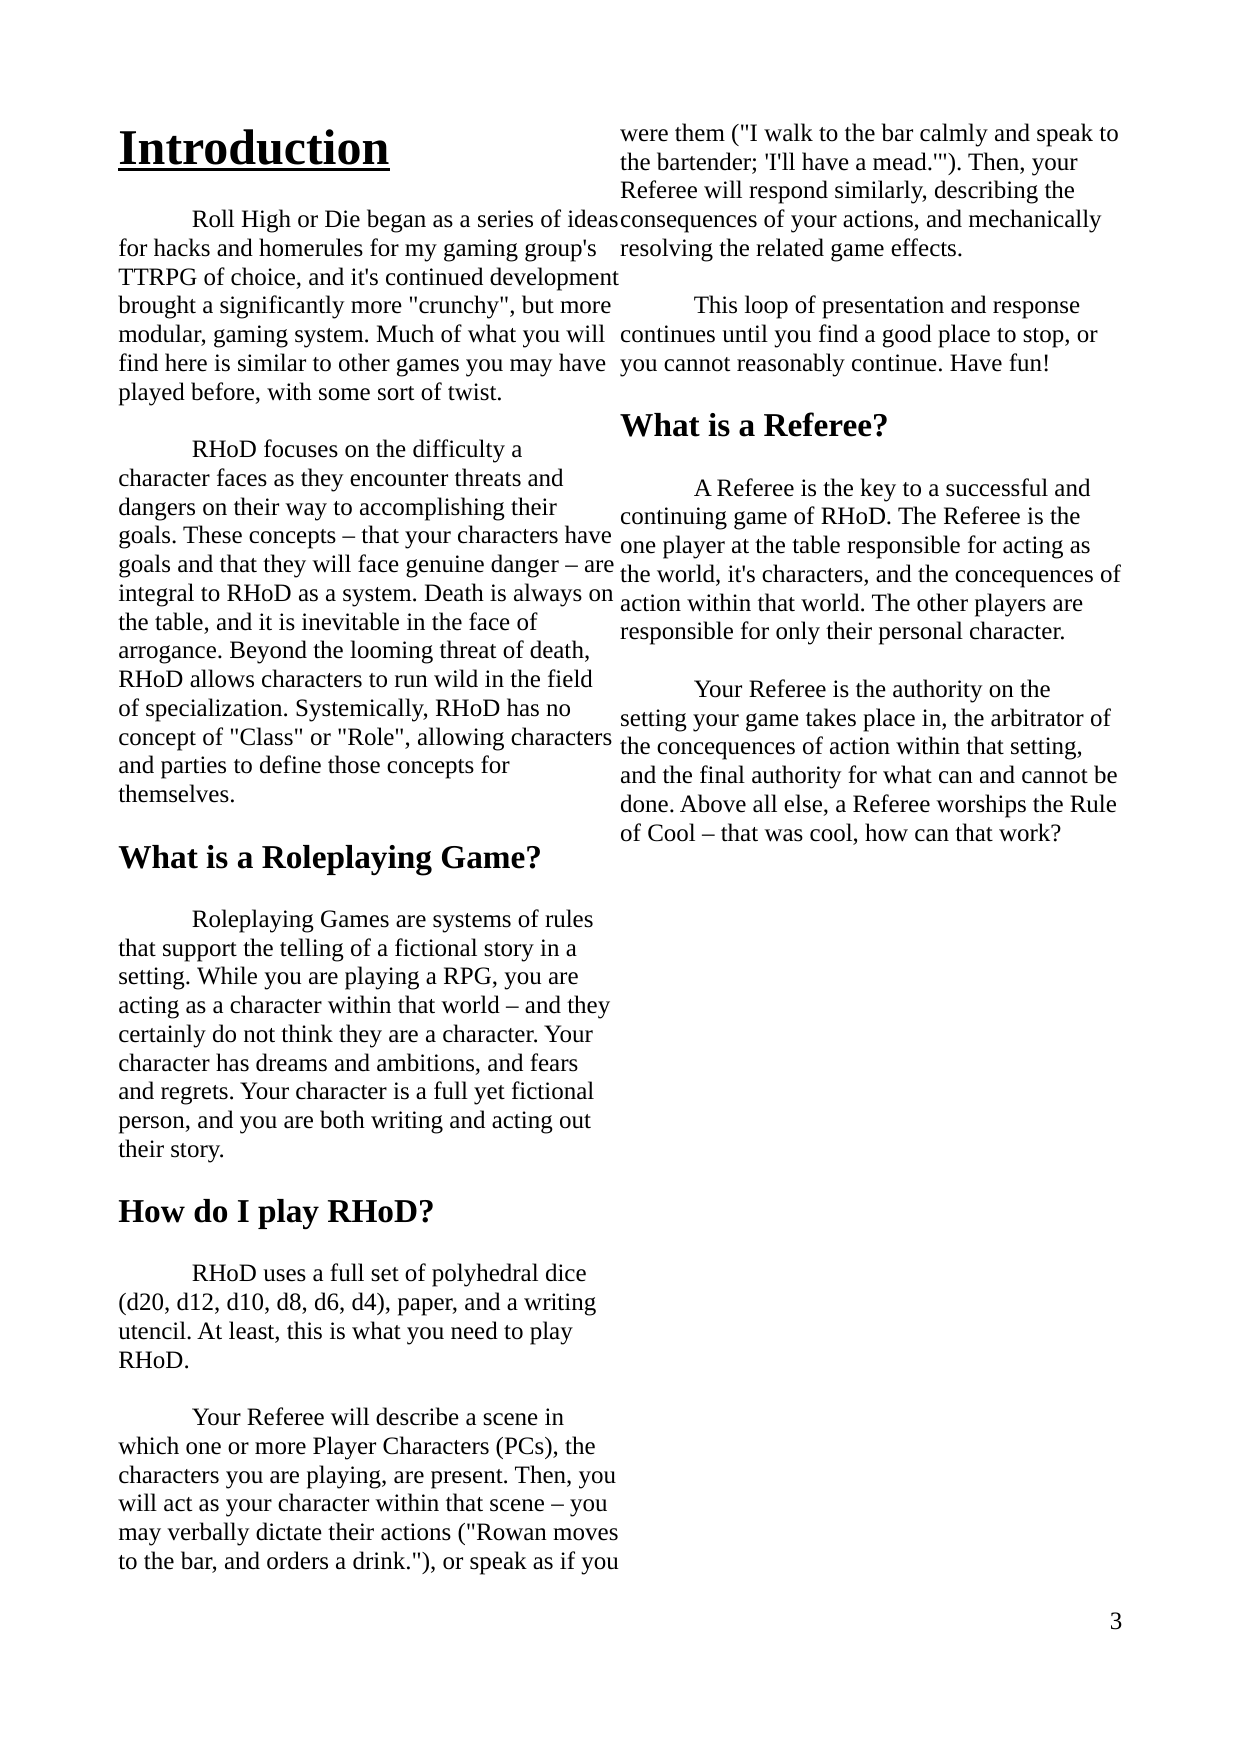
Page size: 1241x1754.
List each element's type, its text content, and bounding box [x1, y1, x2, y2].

text Your Referee will describe a scene in which one or more Player Characters (PCs), the characters you are playing, are present. Then, you will act as your character within that scene – you may verbally dictate their actions ("Rowan moves to the bar, and orders a drink."), or speak as if you [118, 1402, 620, 1575]
text What is a Referee? [620, 406, 1122, 444]
text How do I play RHoD? [118, 1191, 620, 1230]
text This loop of presentation and response continues until you find a good place to stop, or you cannot reasonably continue. Have fun! [620, 291, 1122, 377]
text RHoD uses a full set of polyhedral dice (d20, d12, d10, d8, d6, d4), paper, and a writing utencil. At least, this is what you need to play RHoD. [118, 1258, 620, 1373]
text RHoD focuses on the difficulty a character faces as they encounter threats and dangers on their way to accomplishing their goals. These concepts – that your characters have goals and that they will face genuine danger – are integral to RHoD as a system. Death is always on the table, and it is inevitable in the face of arrogance. Beyond the looming threat of death, RHoD allows characters to run wild in the field of specialization. Systemically, RHoD has no concept of "Class" or "Role", allowing characters and parties to define those concepts for themselves. [118, 434, 620, 808]
text What is a Roleplaying Game? [118, 837, 620, 875]
text A Referee is the key to a successful and continuing game of RHoD. The Referee is the one player at the table responsible for acting as the world, it's characters, and the concequences of action within that world. The other players are responsible for only their personal character. [620, 473, 1122, 645]
text Your Referee is the authority on the setting your game takes place in, the arbitrator of the concequences of action within that setting, and the final authority for what can and cannot be done. Above all else, a Referee worships the Rule of Cool – that was cool, how can that work? [620, 674, 1122, 846]
text Roleplaying Games are systems of rules that support the telling of a fictional story in a setting. While you are playing a RPG, you are acting as a character within that world – and they certainly do not think they are a character. Your character has dreams and ambitions, and fears and regrets. Your character is a full yet fictional person, and you are both writing and acting out their story. [118, 904, 620, 1163]
text were them ("I walk to the bar calmly and speak to the bartender; 'I'll have a mead.'"). Then, your Referee will respond similarly, describing the consequences of your actions, and mechanically resolving the related game effects. [620, 118, 1122, 262]
text Introduction [118, 118, 620, 176]
text Roll High or Die began as a series of ideas for hacks and homerules for my gaming group's TTRPG of choice, and it's continued development brought a significantly more "crunchy", but more modular, gaming system. Much of what you will find here is similar to other games you may have played before, with some sort of twist. [118, 204, 620, 406]
